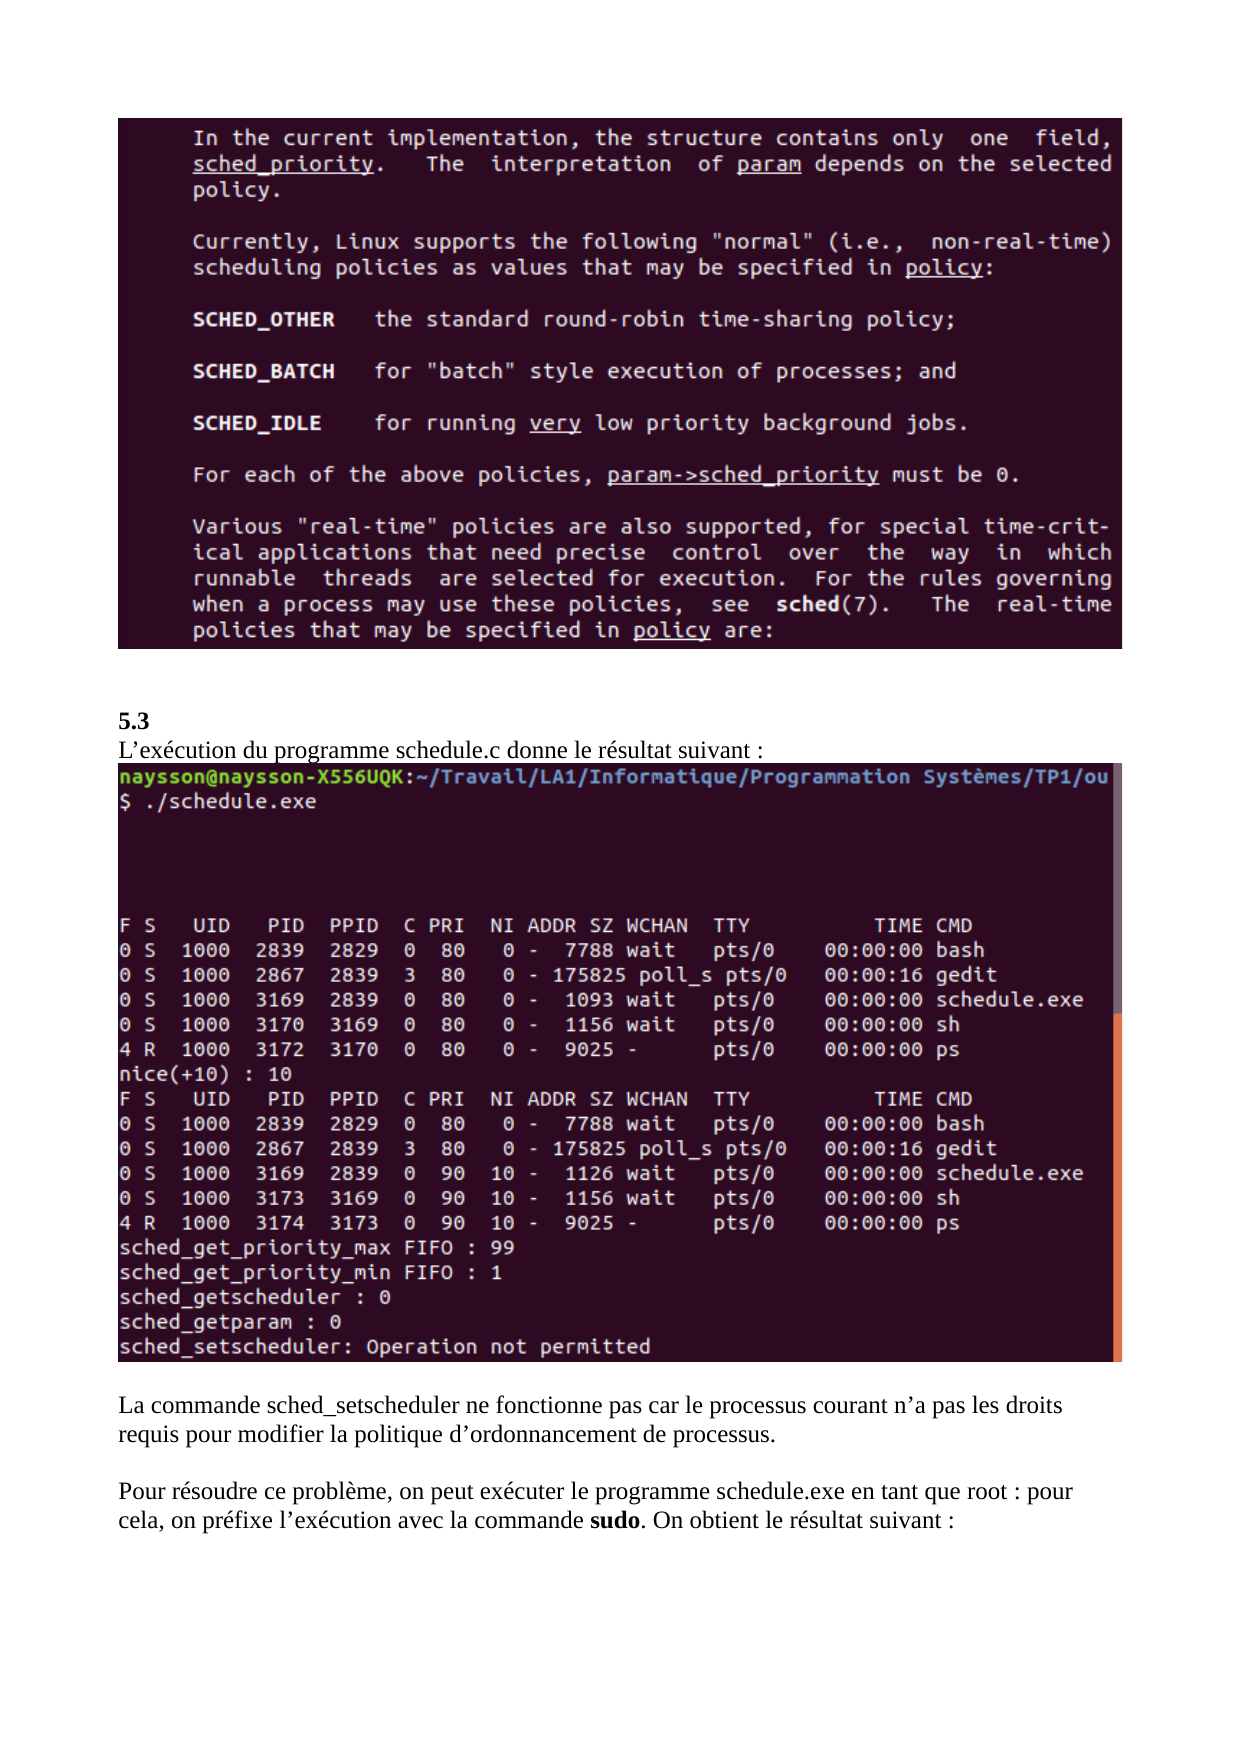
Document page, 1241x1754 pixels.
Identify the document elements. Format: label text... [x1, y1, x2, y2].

text L’exécution du programme schedule.c donne le résultat suivant : [118, 735, 1122, 763]
text Pour résoudre ce problème, on peut exécuter le programme schedule.exe en tant que root : pour cela, on préfixe l’exécution avec la commande sudo. On obtient le résultat suivant : [118, 1476, 1122, 1534]
text 5.3 [118, 706, 1122, 735]
text La commande sched_setscheduler ne fonctionne pas car le processus courant n’a pas les droits requis pour modifier la politique d’ordonnancement de processus. [118, 1390, 1122, 1447]
picture [118, 763, 1123, 1362]
picture [118, 118, 1123, 649]
